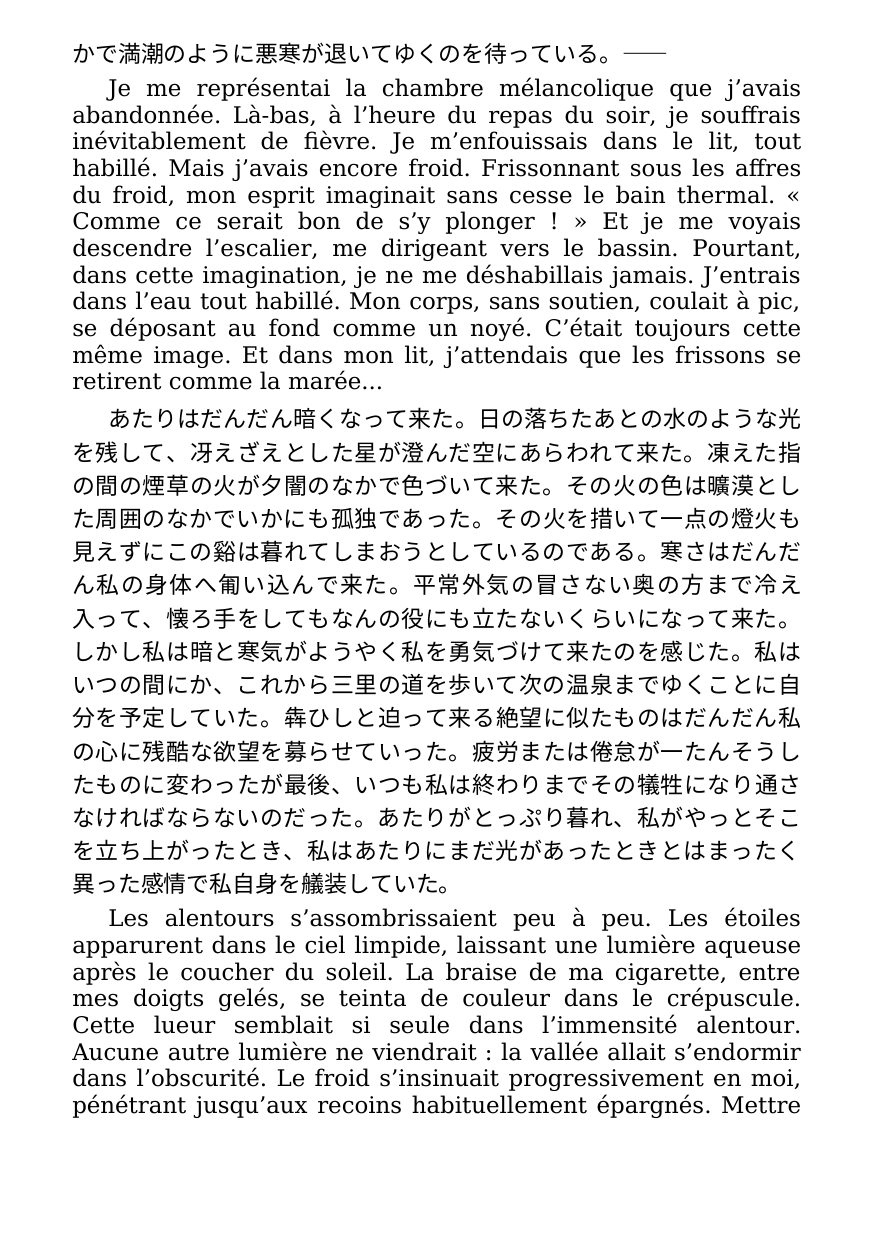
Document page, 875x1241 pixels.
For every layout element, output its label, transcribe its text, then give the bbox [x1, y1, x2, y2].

text かで満潮のように悪寒が退いてゆくのを待っている。―― [72, 36, 802, 69]
text Je me représentai la chambre mélancolique que j’avais abandonnée. Là-bas, à l’heure du repas du soir, je souffrais inévitablement de fièvre. Je m’enfouissais dans le lit, tout habillé. Mais j’avais encore froid. Frissonnant sous les affres du froid, mon esprit imaginait sans cesse le bain thermal. « Comme ce serait bon de s’y plonger ! » Et je me voyais descendre l’escalier, me dirigeant vers le bassin. Pourtant, dans cette imagination, je ne me déshabillais jamais. J’entrais dans l’eau tout habillé. Mon corps, sans soutien, coulait à pic, se déposant au fond comme un noyé. C’était toujours cette même image. Et dans mon lit, j’attendais que les frissons se retirent comme la marée... [72, 75, 802, 395]
text あたりはだんだん暗くなって来た。日の落ちたあとの水のような光を残して、冴えざえとした星が澄んだ空にあらわれて来た。凍えた指の間の煙草の火が夕闇のなかで色づいて来た。その火の色は曠漠とした周囲のなかでいかにも孤独であった。その火を措いて一点の燈火も見えずにこの谿は暮れてしまおうとしているのである。寒さはだんだん私の身体へ匍い込んで来た。平常外気の冒さない奥の方まで冷え入って、懐ろ手をしてもなんの役にも立たないくらいになって来た。しかし私は暗と寒気がようやく私を勇気づけて来たのを感じた。私はいつの間にか、これから三里の道を歩いて次の温泉までゆくことに自分を予定していた。犇ひしと迫って来る絶望に似たものはだんだん私の心に残酷な欲望を募らせていった。疲労または倦怠が一たんそうしたものに変わったが最後、いつも私は終わりまでその犠牲になり通さなければならないのだった。あたりがとっぷり暮れ、私がやっとそこを立ち上がったとき、私はあたりにまだ光があったときとはまったく異った感情で私自身を艤装していた。 [72, 401, 802, 899]
text Les alentours s’assombrissaient peu à peu. Les étoiles apparurent dans le ciel limpide, laissant une lumière aqueuse après le coucher du soleil. La braise de ma cigarette, entre mes doigts gelés, se teinta de couleur dans le crépuscule. Cette lueur semblait si seule dans l’immensité alentour. Aucune autre lumière ne viendrait : la vallée allait s’endormir dans l’obscurité. Le froid s’insinuait progressivement en moi, pénétrant jusqu’aux recoins habituellement épargnés. Mettre [72, 906, 802, 1119]
